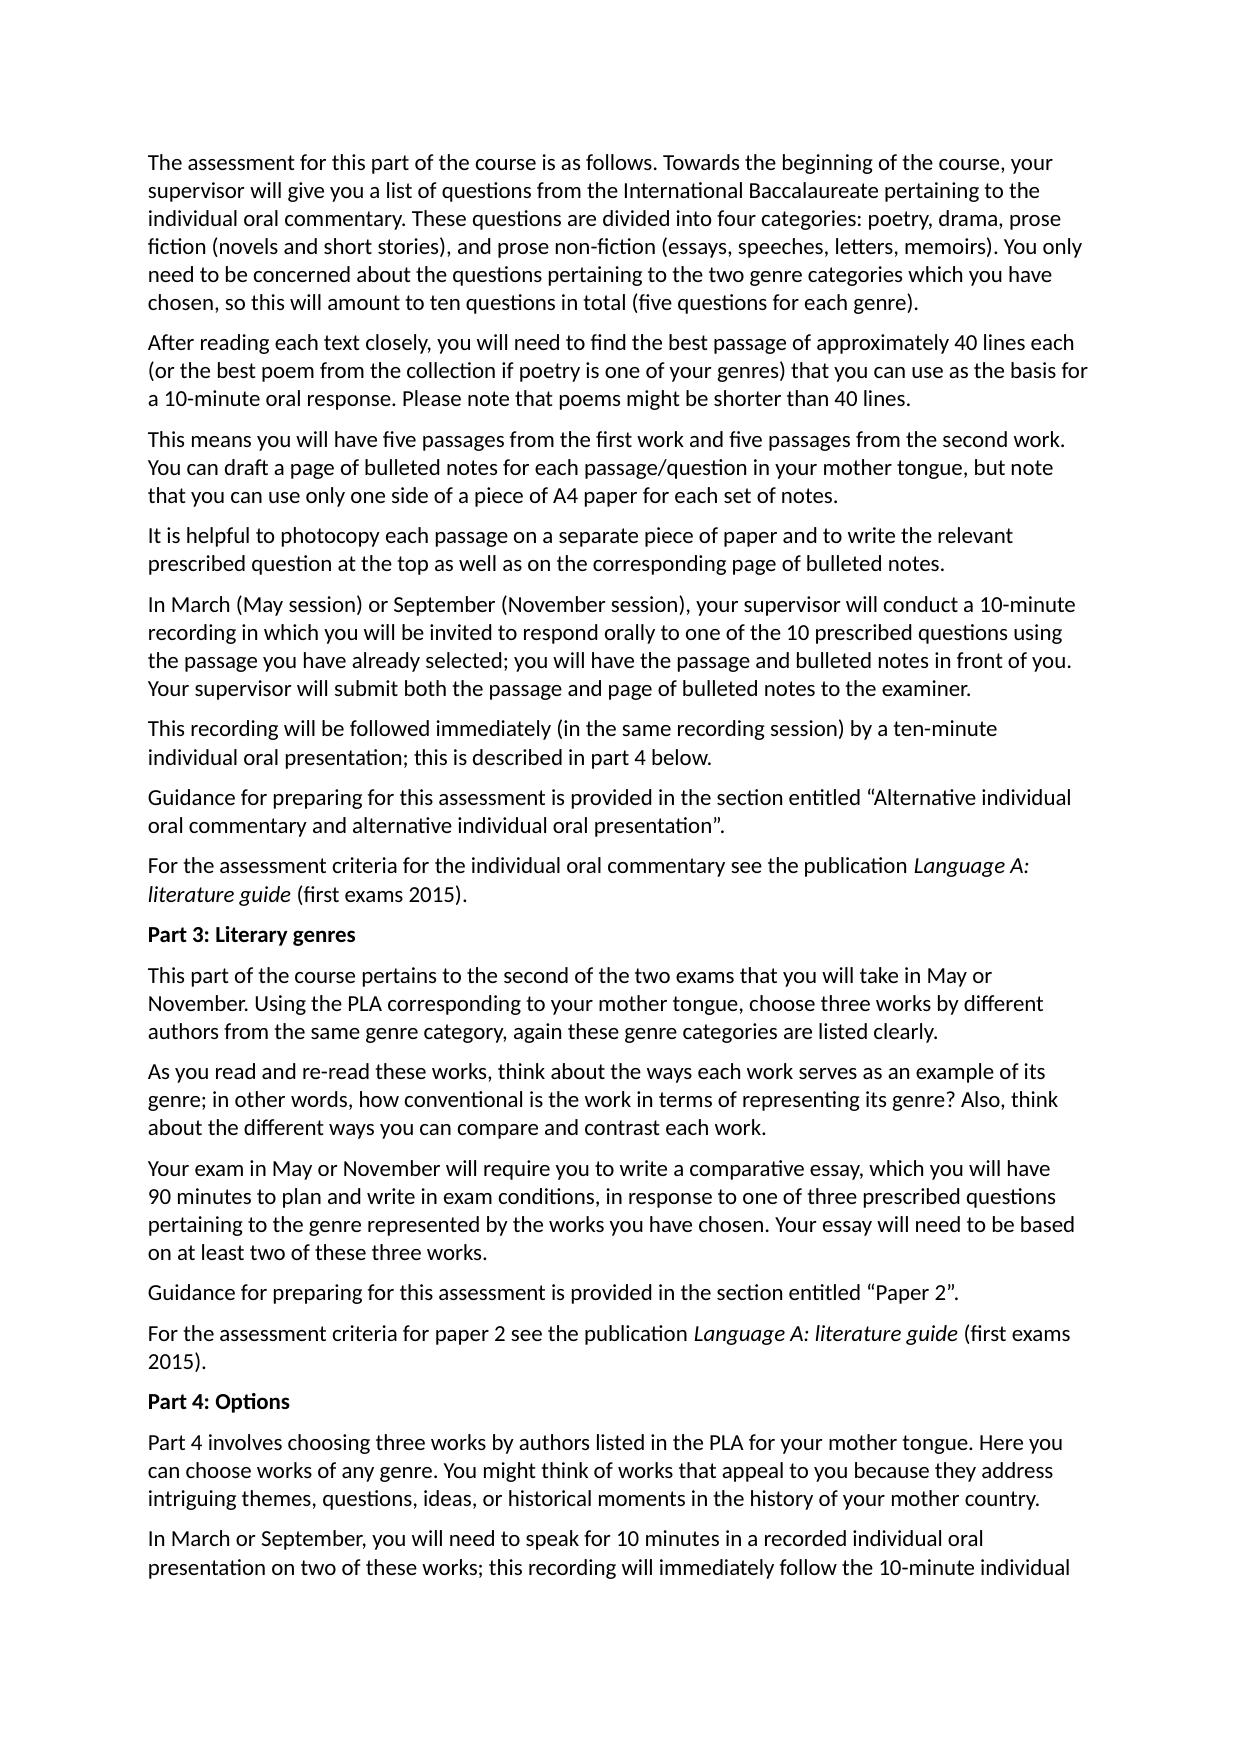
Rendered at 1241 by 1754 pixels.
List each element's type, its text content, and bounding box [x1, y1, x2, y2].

text Part 3: Literary genres [148, 920, 1092, 948]
text In March or September, you will need to speak for 10 minutes in a recorded individual oral presentation on two of these works; this recording will immediately follow the 10-minute individual [148, 1524, 1092, 1581]
text In March (May session) or September (November session), your supervisor will conduct a 10-minute recording in which you will be invited to respond orally to one of the 10 prescribed questions using the passage you have already selected; you will have the passage and bulleted notes in front of you. Your supervisor will submit both the passage and page of bulleted notes to the examiner. [148, 590, 1092, 702]
text Guidance for preparing for this assessment is provided in the section entitled “Paper 2”. [148, 1278, 1092, 1306]
text After reading each text closely, you will need to find the best passage of approximately 40 lines each (or the best poem from the collection if poetry is one of your genres) that you can use as the basis for a 10-minute oral response. Please note that poems might be shorter than 40 lines. [148, 328, 1092, 412]
text This part of the course pertains to the second of the two exams that you will take in May or November. Using the PLA corresponding to your mother tongue, choose three works by different authors from the same genre category, again these genre categories are listed clearly. [148, 961, 1092, 1045]
text For the assessment criteria for paper 2 see the publication Language A: literature guide (first exams 2015). [148, 1319, 1092, 1375]
text The assessment for this part of the course is as follows. Towards the beginning of the course, your supervisor will give you a list of questions from the International Baccalaureate pertaining to the individual oral commentary. These questions are divided into four categories: poetry, drama, prose fiction (novels and short stories), and prose non-fiction (essays, speeches, letters, memoirs). You only need to be concerned about the questions pertaining to the two genre categories which you have chosen, so this will amount to ten questions in total (five questions for each genre). [148, 148, 1092, 316]
text It is helpful to photocopy each passage on a separate piece of paper and to write the relevant prescribed question at the top as well as on the corresponding page of bulleted notes. [148, 521, 1092, 577]
text This recording will be followed immediately (in the same recording session) by a ten-minute individual oral presentation; this is described in part 4 below. [148, 714, 1092, 771]
text This means you will have five passages from the first work and five passages from the second work. You can draft a page of bulleted notes for each passage/question in your mother tongue, but note that you can use only one side of a piece of A4 paper for each set of notes. [148, 425, 1092, 509]
text Part 4 involves choosing three works by authors listed in the PLA for your mother tongue. Here you can choose works of any genre. You might think of works that appeal to you because they address intriguing themes, questions, ideas, or historical moments in the history of your mother country. [148, 1428, 1092, 1512]
text Part 4: Options [148, 1387, 1092, 1416]
text For the assessment criteria for the individual oral commentary see the publication Language A: literature guide (first exams 2015). [148, 852, 1092, 908]
text As you read and re-read these works, think about the ways each work serves as an example of its genre; in other words, how conventional is the work in terms of representing its genre? Also, think about the different ways you can compare and contrast each work. [148, 1057, 1092, 1141]
text Your exam in May or November will require you to write a comparative essay, which you will have 90 minutes to plan and write in exam conditions, in response to one of three prescribed questions pertaining to the genre represented by the works you have chosen. Your essay will need to be based on at least two of these three works. [148, 1154, 1092, 1266]
text Guidance for preparing for this assessment is provided in the section entitled “Alternative individual oral commentary and alternative individual oral presentation”. [148, 783, 1092, 839]
